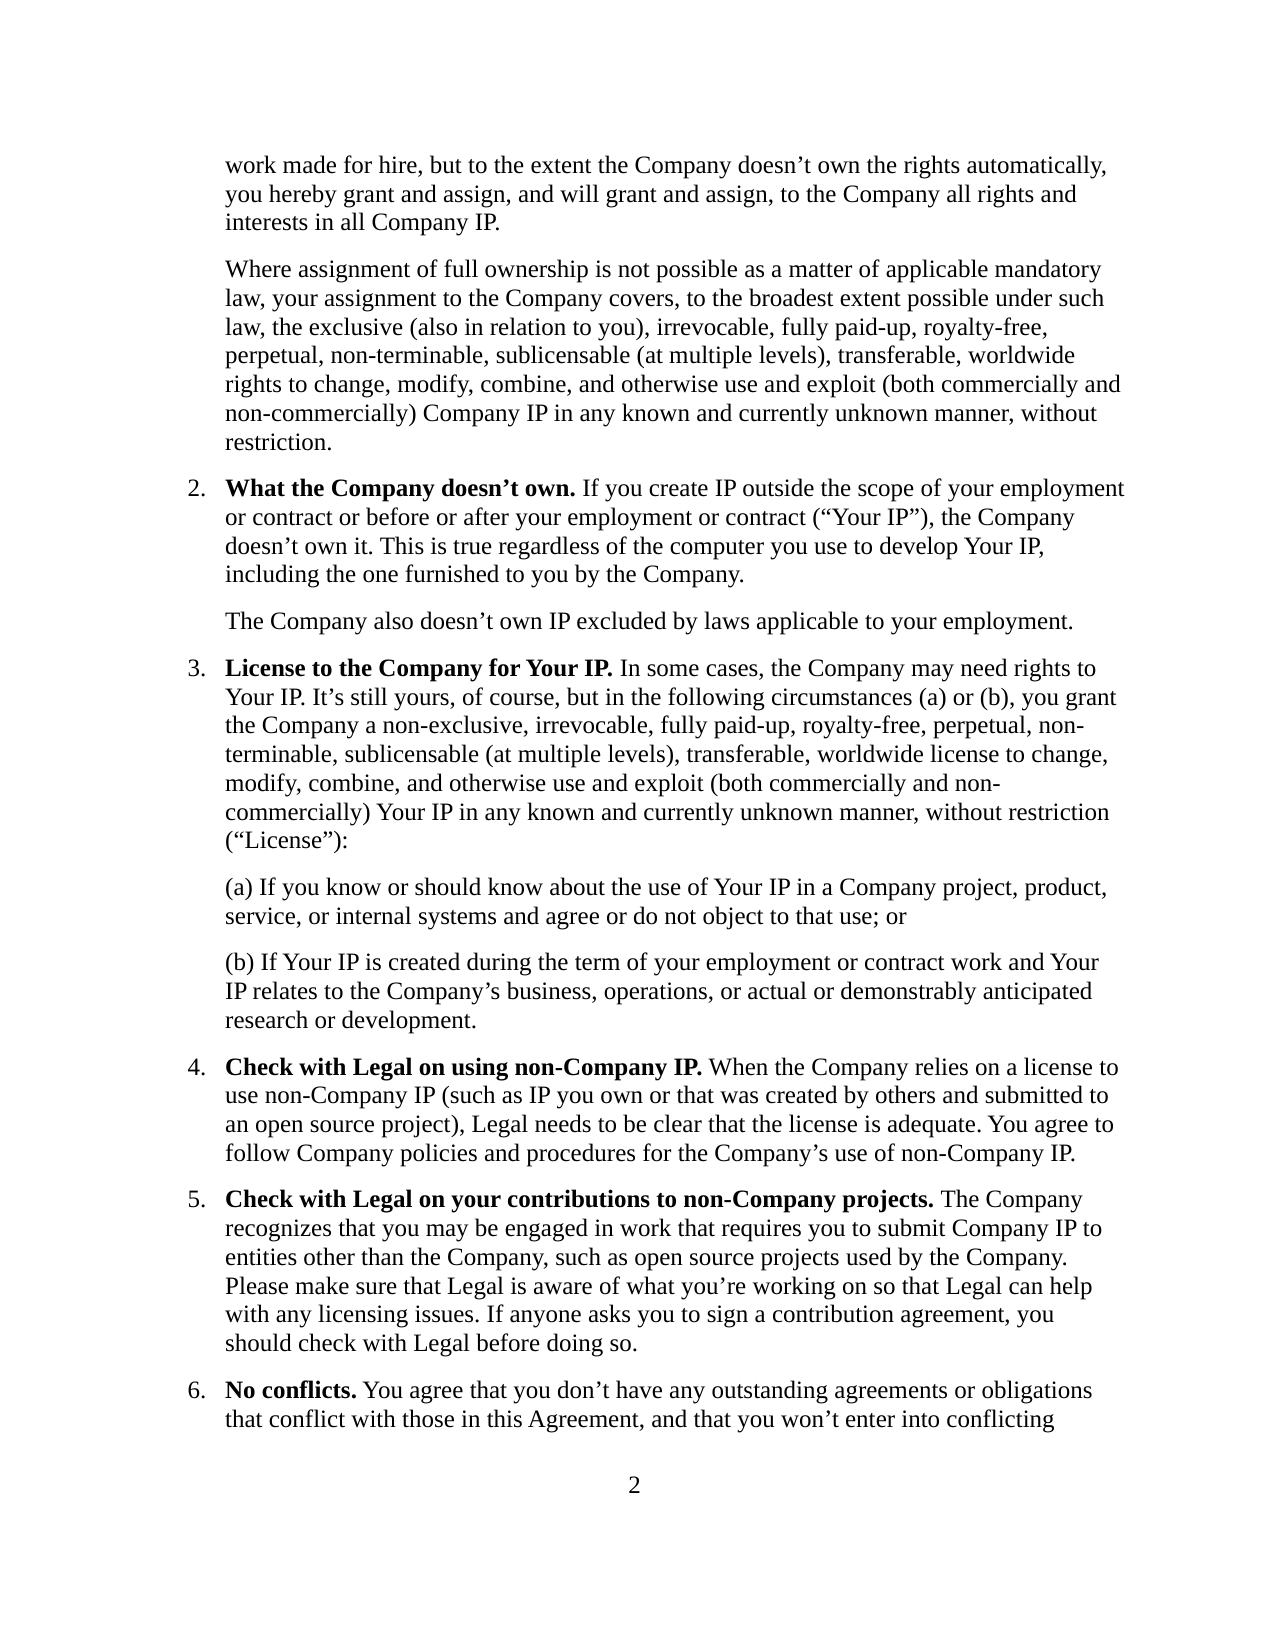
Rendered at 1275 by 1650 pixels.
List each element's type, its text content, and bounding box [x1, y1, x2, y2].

list work made for hire, but to the extent the Company doesn’t own the rights automatically, you hereby grant and assign, and will grant and assign, to the Company all rights and interests in all Company IP. [187, 150, 1125, 236]
list What the Company doesn’t own. If you create IP outside the scope of your employment or contract or before or after your employment or contract (“Your IP”), the Company doesn’t own it. This is true regardless of the computer you use to develop Your IP, including the one furnished to you by the Company. [187, 473, 1125, 588]
list (b) If Your IP is created during the term of your employment or contract work and Your IP relates to the Company’s business, operations, or actual or demonstrably anticipated research or development. [187, 947, 1125, 1034]
list Check with Legal on your contributions to non-Company projects. The Company recognizes that you may be engaged in work that requires you to submit Company IP to entities other than the Company, such as open source projects used by the Company. Please make sure that Legal is aware of what you’re working on so that Legal can help with any licensing issues. If anyone asks you to sign a contribution agreement, you should check with Legal before doing so. [187, 1184, 1125, 1357]
list License to the Company for Your IP. In some cases, the Company may need rights to Your IP. It’s still yours, of course, but in the following circumstances (a) or (b), you grant the Company a non-exclusive, irrevocable, fully paid-up, royalty-free, perpetual, non-terminable, sublicensable (at multiple levels), transferable, worldwide license to change, modify, combine, and otherwise use and exploit (both commercially and non-commercially) Your IP in any known and currently unknown manner, without restriction (“License”): [187, 653, 1125, 854]
list (a) If you know or should know about the use of Your IP in a Company project, product, service, or internal systems and agree or do not object to that use; or [187, 872, 1125, 929]
list Where assignment of full ownership is not possible as a matter of applicable mandatory law, your assignment to the Company covers, to the broadest extent possible under such law, the exclusive (also in relation to you), irrevocable, fully paid-up, royalty-free, perpetual, non-terminable, sublicensable (at multiple levels), transferable, worldwide rights to change, modify, combine, and otherwise use and exploit (both commercially and non-commercially) Company IP in any known and currently unknown manner, without restriction. [187, 254, 1125, 455]
list No conflicts. You agree that you don’t have any outstanding agreements or obligations that conflict with those in this Agreement, and that you won’t enter into conflicting [187, 1375, 1125, 1432]
list The Company also doesn’t own IP excluded by laws applicable to your employment. [187, 606, 1125, 635]
list Check with Legal on using non-Company IP. When the Company relies on a license to use non-Company IP (such as IP you own or that was created by others and submitted to an open source project), Legal needs to be clear that the license is adequate. You agree to follow Company policies and procedures for the Company’s use of non-Company IP. [187, 1052, 1125, 1167]
